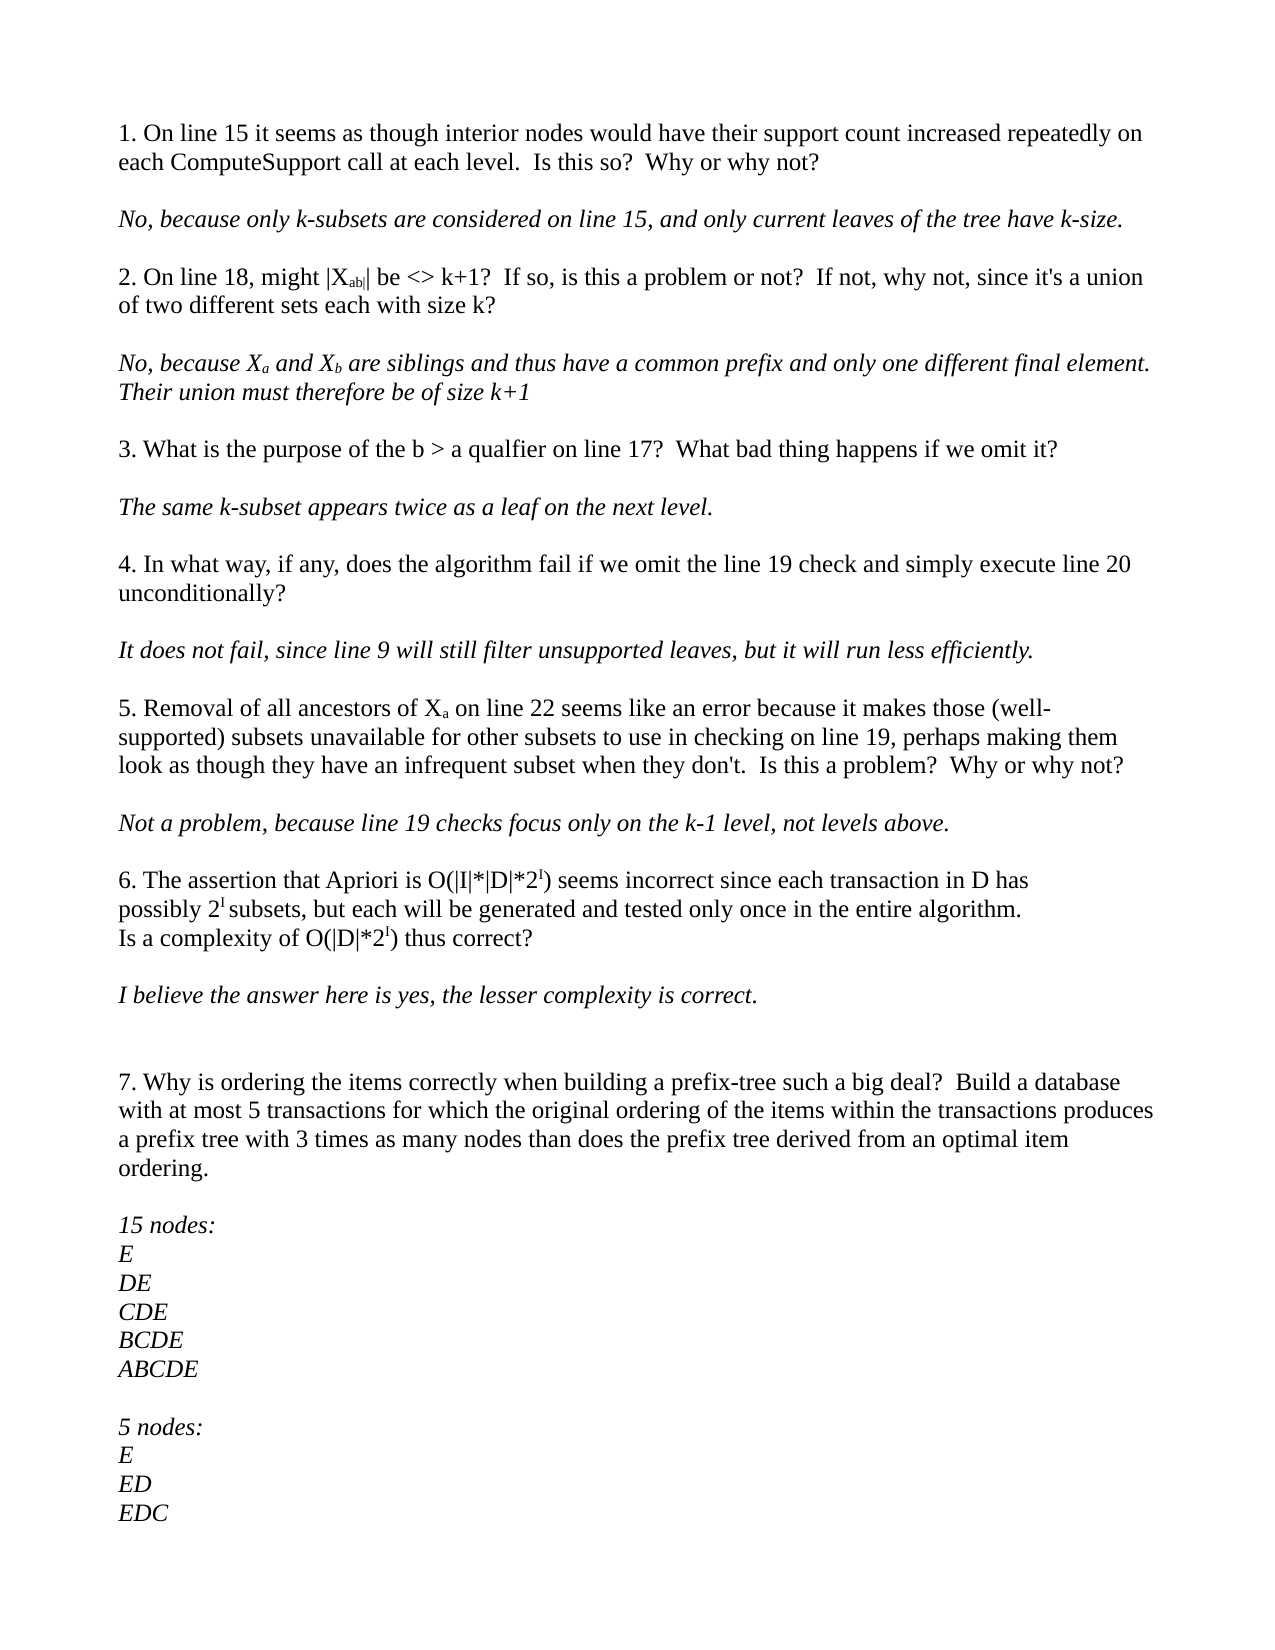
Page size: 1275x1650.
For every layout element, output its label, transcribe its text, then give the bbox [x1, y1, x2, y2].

text It does not fail, since line 9 will still filter unsupported leaves, but it will run less efficiently. [118, 636, 1157, 664]
text 5. Removal of all ancestors of Xa on line 22 seems like an error because it makes those (well-supported) subsets unavailable for other subsets to use in checking on line 19, perhaps making them look as though they have an infrequent subset when they don't. Is this a problem? Why or why not? [118, 693, 1157, 779]
text I believe the answer here is yes, the lesser complexity is correct. [118, 981, 1157, 1009]
text E [118, 1441, 1157, 1469]
text Not a problem, because line 19 checks focus only on the k-1 level, not levels above. [118, 808, 1157, 837]
text 6. The assertion that Apriori is O(|I|*|D|*2I) seems incorrect since each transaction in D has [118, 866, 1157, 894]
text The same k-subset appears twice as a leaf on the next level. [118, 492, 1157, 521]
text DE [118, 1268, 1157, 1297]
text 1. On line 15 it seems as though interior nodes would have their support count increased repeatedly on each ComputeSupport call at each level. Is this so? Why or why not? [118, 118, 1157, 176]
text No, because only k-subsets are considered on line 15, and only current leaves of the tree have k-size. [118, 204, 1157, 233]
text Is a complexity of O(|D|*2I) thus correct? [118, 923, 1157, 952]
text 15 nodes: [118, 1211, 1157, 1239]
text ABCDE [118, 1354, 1157, 1383]
text BCDE [118, 1326, 1157, 1354]
text 3. What is the purpose of the b > a qualfier on line 17? What bad thing happens if we omit it? [118, 434, 1157, 463]
text 7. Why is ordering the items correctly when building a prefix-tree such a big deal? Build a database with at most 5 transactions for which the original ordering of the items within the transactions produces a prefix tree with 3 times as many nodes than does the prefix tree derived from an optimal item ordering. [118, 1067, 1157, 1182]
text 2. On line 18, might |Xab|| be <> k+1? If so, is this a problem or not? If not, why not, since it's a union of two different sets each with size k? [118, 262, 1157, 319]
text ED [118, 1469, 1157, 1498]
text EDC [118, 1498, 1157, 1527]
text possibly 2I subsets, but each will be generated and tested only once in the entire algorithm. [118, 894, 1157, 923]
text E [118, 1239, 1157, 1268]
text No, because Xa and Xb are siblings and thus have a common prefix and only one different final element. Their union must therefore be of size k+1 [118, 348, 1157, 406]
text 5 nodes: [118, 1412, 1157, 1441]
text CDE [118, 1297, 1157, 1326]
text 4. In what way, if any, does the algorithm fail if we omit the line 19 check and simply execute line 20 unconditionally? [118, 549, 1157, 607]
